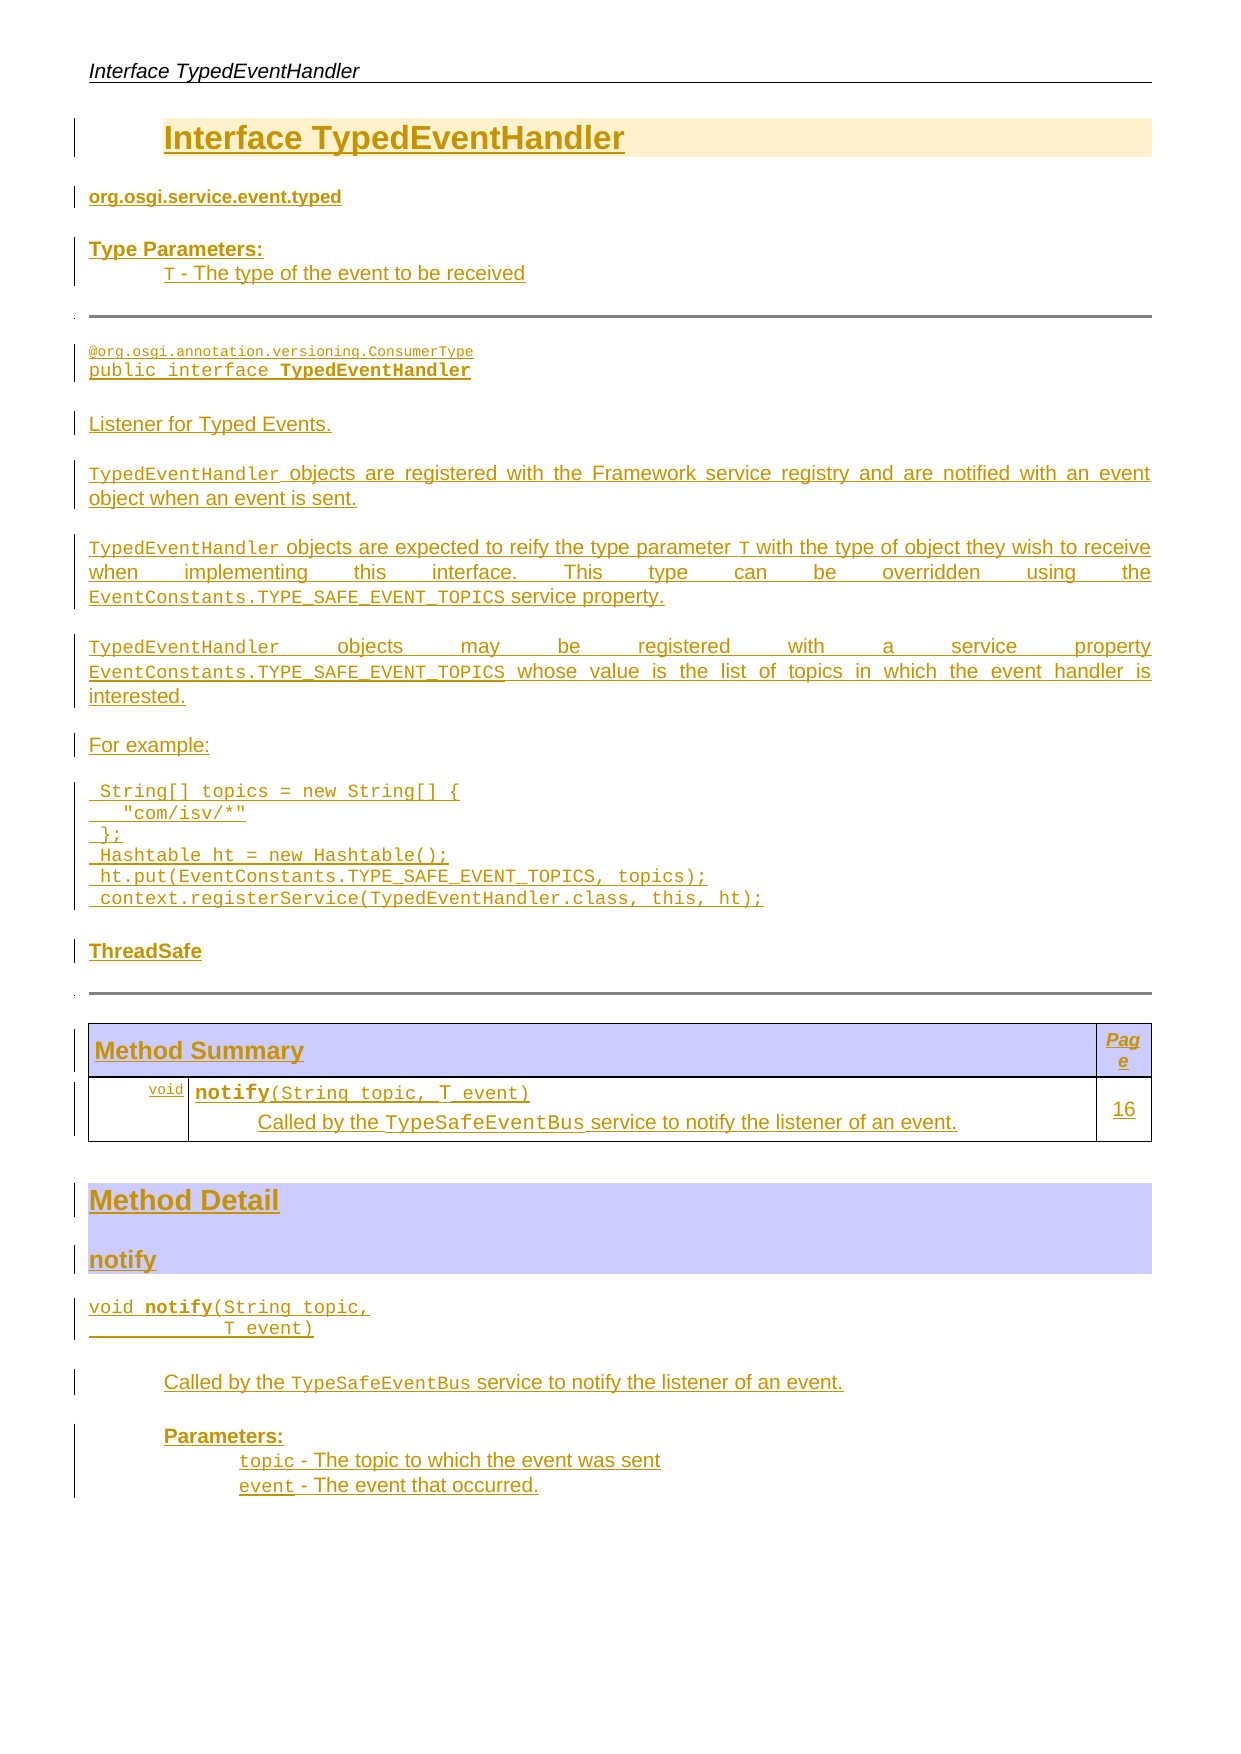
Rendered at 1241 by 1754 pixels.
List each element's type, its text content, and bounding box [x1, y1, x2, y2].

subtitle Interface TypedEventHandler [163, 118, 1152, 157]
text Parameters: [163, 1424, 1152, 1448]
table_header Method Summary [89, 1024, 1096, 1076]
text void notify(String topic, T event) [88, 1298, 1152, 1340]
text For example: [88, 733, 1152, 757]
text event - The event that occurred. [238, 1473, 1152, 1498]
text Called by the TypeSafeEventBus service to notify the listener of an event. [163, 1369, 1152, 1395]
text @org.osgi.annotation.versioning.ConsumerType public interface TypedEventHandler [88, 344, 1152, 382]
table_cell void [89, 1078, 188, 1141]
text interested. [88, 681, 1152, 708]
text topic - The topic to which the event was sent [238, 1448, 1152, 1473]
text EventConstants.TYPE_SAFE_EVENT_TOPICS service property. [88, 582, 1152, 609]
subtitle notify [88, 1245, 1152, 1274]
text String[] topics = new String[] { "com/isv/*" }; Hashtable ht = new Hashtable(); ht.put(EventConstants.TYPE_SAFE_EVENT_TOPICS, topics); context.registerService(TypedEventHandler.class, this, ht); [88, 782, 1152, 910]
table_cell notify(String topic, T event) Called by the TypeSafeEventBus service to notify the listener of an event. [189, 1078, 1096, 1141]
table_header Page [1097, 1024, 1151, 1076]
text TypedEventHandler objects are registered with the Framework service registry and are notified with an event object when an event is sent. [88, 460, 1152, 509]
text Type Parameters: [88, 237, 1152, 261]
text ThreadSafe [88, 939, 1152, 963]
subtitle Method Detail [88, 1183, 1152, 1217]
text TypedEventHandler objects may be registered with a service property [88, 634, 1152, 655]
text T - The type of the event to be received [163, 261, 1152, 286]
text Listener for Typed Events. [88, 411, 1152, 435]
text org.osgi.service.event.typed [88, 186, 1152, 208]
text EventConstants.TYPE_SAFE_EVENT_TOPICS whose value is the list of topics in which the event handler is [88, 656, 1152, 680]
text TypedEventHandler objects are expected to reify the type parameter T with the type of object they wish to receive when implementing this interface. This type can be overridden using the [88, 534, 1152, 581]
table_cell 16 [1097, 1078, 1151, 1141]
